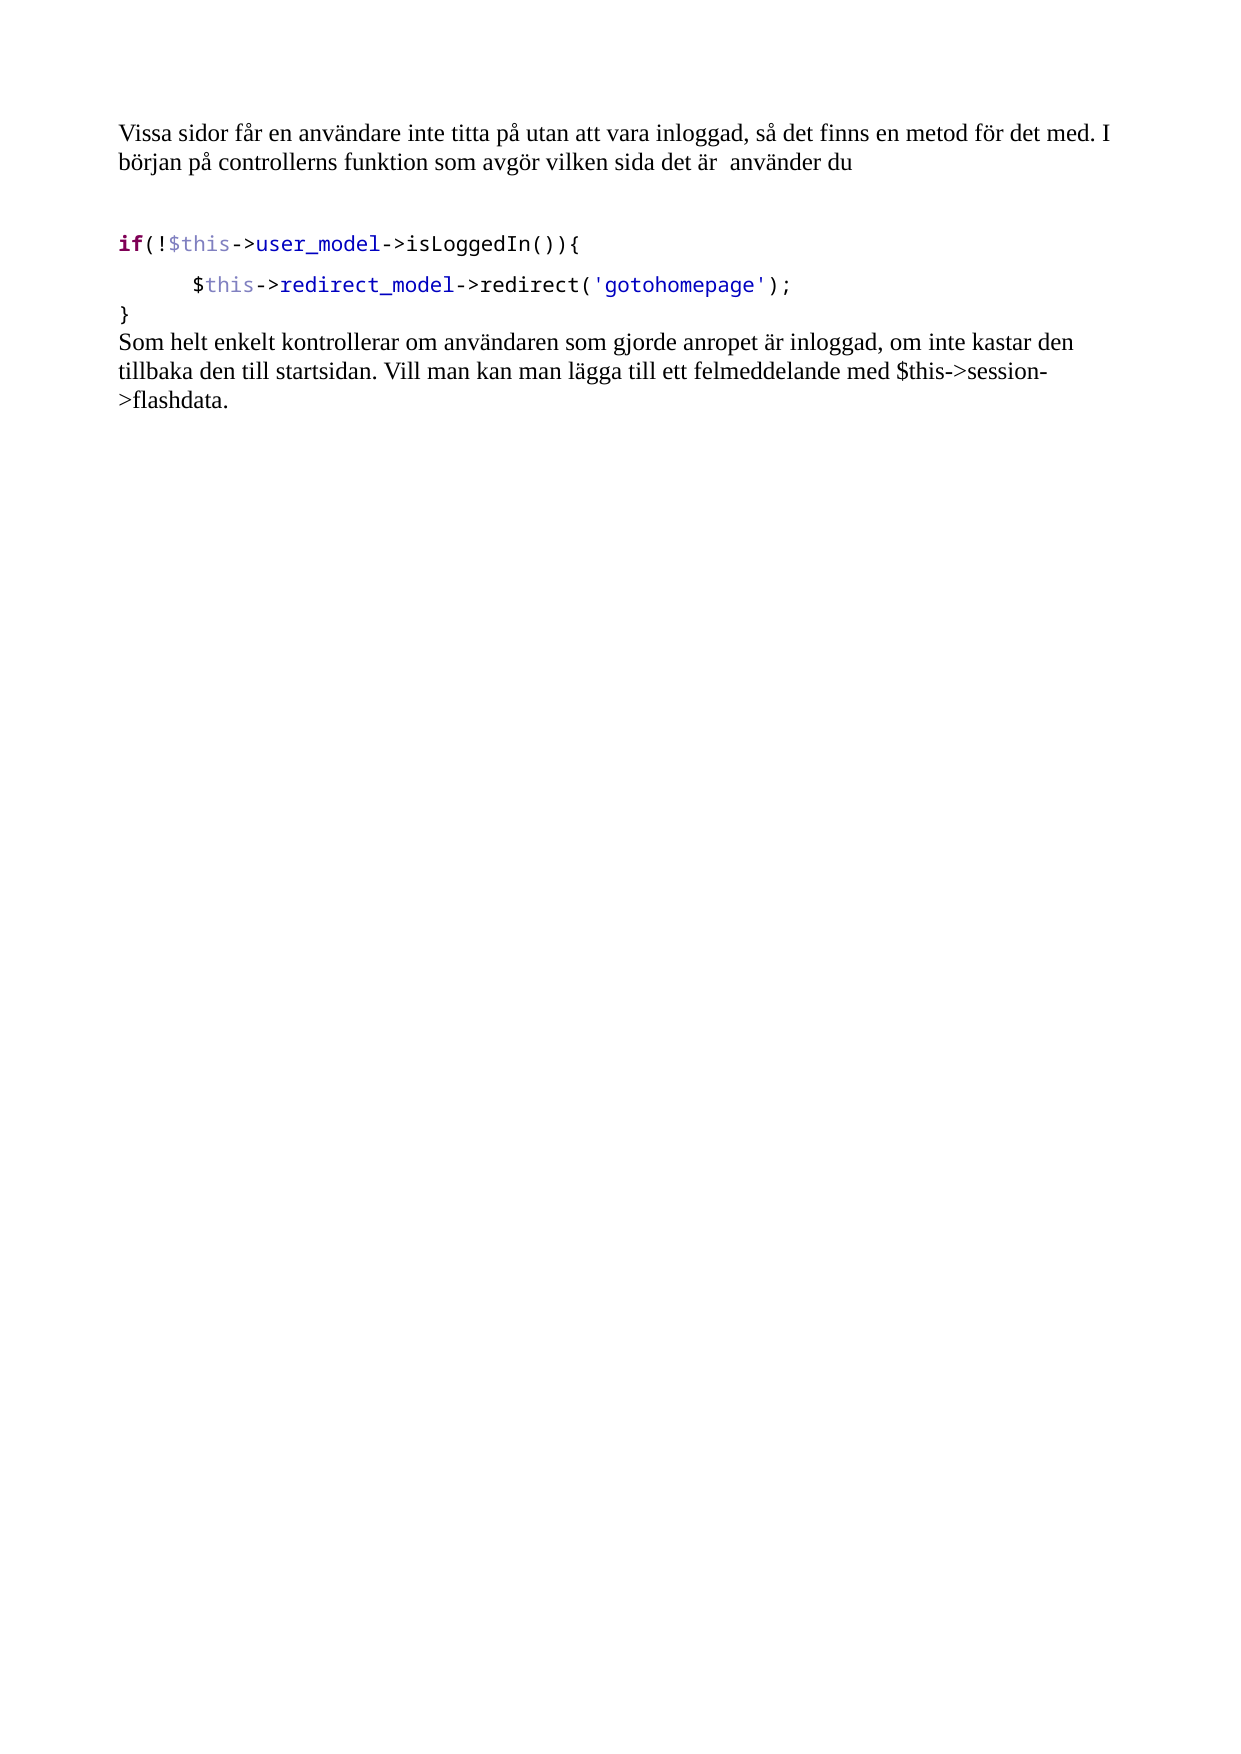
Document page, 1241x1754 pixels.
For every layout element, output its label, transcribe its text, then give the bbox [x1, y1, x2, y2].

text Som helt enkelt kontrollerar om användaren som gjorde anropet är inloggad, om inte kastar den tillbaka den till startsidan. Vill man kan man lägga till ett felmeddelande med $this->session->flashdata. [118, 327, 1122, 413]
text Vissa sidor får en användare inte titta på utan att vara inloggad, så det finns en metod för det med. I början på controllerns funktion som avgör vilken sida det är använder du [118, 118, 1122, 176]
text $this->redirect_model->redirect('gotohomepage'); [118, 270, 1122, 299]
text if(!$this->user_model->isLoggedIn()){ [118, 229, 1122, 258]
text } [118, 299, 1122, 327]
